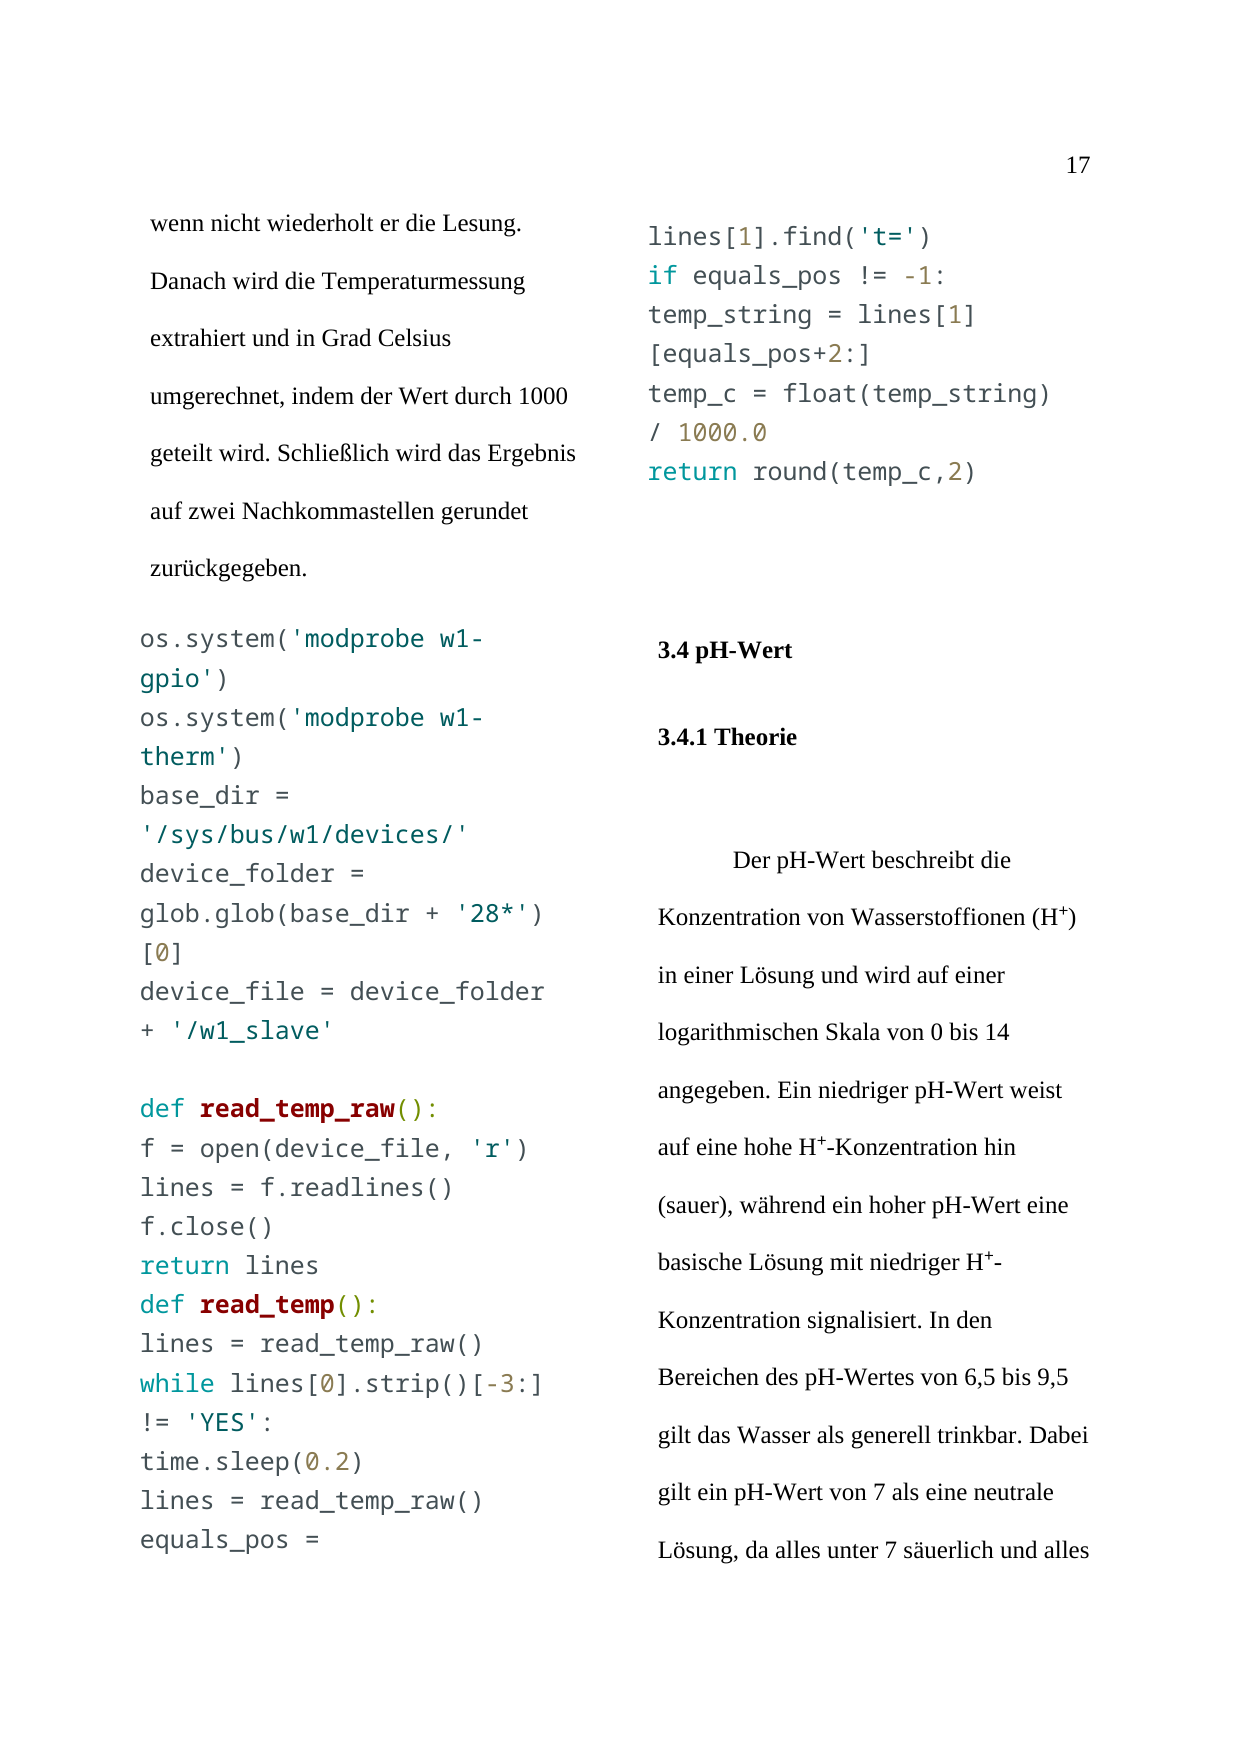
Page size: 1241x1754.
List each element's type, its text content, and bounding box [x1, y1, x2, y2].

subtitle 3.4.1 Theorie [658, 722, 1090, 750]
text Der pH-Wert beschreibt die Konzentration von Wasserstoffionen (H⁺) in einer Lösung und wird auf einer logarithmischen Skala von 0 bis 14 angegeben. Ein niedriger pH-Wert weist auf eine hohe H⁺-Konzentration hin (sauer), während ein hoher pH-Wert eine basische Lösung mit niedriger H⁺-Konzentration signalisiert. In den Bereichen des pH-Wertes von 6,5 bis 9,5 gilt das Wasser als generell trinkbar. Dabei gilt ein pH-Wert von 7 als eine neutrale Lösung, da alles unter 7 säuerlich und alles über 7 basisch ist (UBA 2004). Wenn das Wasser sauer ist, verätzen die Lebewesen aufgrund der Säure und sterben daran, wenn aber das Wasser basisch ist, werden die Bakterien giftig und durch den Sauerstoffmangel sterben die Lebewesen ebenso daran. Die Temperatur hat einen großen Einfluss auf den pH-Wert, wenn die Temperatur steigt, sinkt der pH-Wert und wenn die Temperatur sinkt, steigt der pH-Wert. Da die beiden Werte stark zusammenhängen, ist es wichtig vorher die Temperatur zu messen, um den pH-Wert zu kompensieren (Wiley Analytical Science 2021). Das Säure-Base-Gleichgewicht hängt von der gleichen Teilchenanzahl von Oxonium- und Hydroxid-Ionen ab. Sobald sich die Temperatur verändert, wird das Säure-Base-Gleichgewicht verschoben und der pH-Wert ist nicht mehr neutral. Um den pH-Wert auszurechnen, wird die Konzentration von Oxonium-Ionen gebraucht. Dabei gilt die Formel: pH = (FWU Institut 2025(2)). Eine andere Möglichkeit, den pH-Wert zu berechnen, ist durch die Nernst Gleichung. Dafür werden zwei Konzentrations-Halbzellen benötigt, hierfür wird das Redoxpaar: gebraucht. Die Oxonium-Ionen werden in Wasserstoff Gase umgewandelt, dabei finden in den Halbzellen die Reaktionen Oxidation und Reduktion statt. Die Reaktionen sehen folgend aus: [658, 845, 1090, 1564]
table_header os.system('modprobe w1-gpio') os.system('modprobe w1-therm') base_dir = '/sys/bus/w1/devices/' device_folder = glob.glob(base_dir + '28*')[0] device_file = device_folder + '/w1_slave' def read_temp_raw(): f = open(device_file, 'r') lines = f.readlines() f.close() return lines def read_temp(): lines = read_temp_raw() while lines[0].strip()[-3:] != 'YES': time.sleep(0.2) lines = read_temp_raw() equals_pos = [129, 611, 562, 1566]
table_header lines[1].find('t=') if equals_pos != -1: temp_string = lines[1][equals_pos+2:] temp_c = float(temp_string) / 1000.0 return round(temp_c,2) [637, 208, 1069, 502]
subtitle 3.4 pH-Wert [658, 635, 1090, 664]
text wenn nicht wiederholt er die Lesung. Danach wird die Temperaturmessung extrahiert und in Grad Celsius umgerechnet, indem der Wert durch 1000 geteilt wird. Schließlich wird das Ergebnis auf zwei Nachkommastellen gerundet zurückgegeben. [150, 208, 583, 582]
